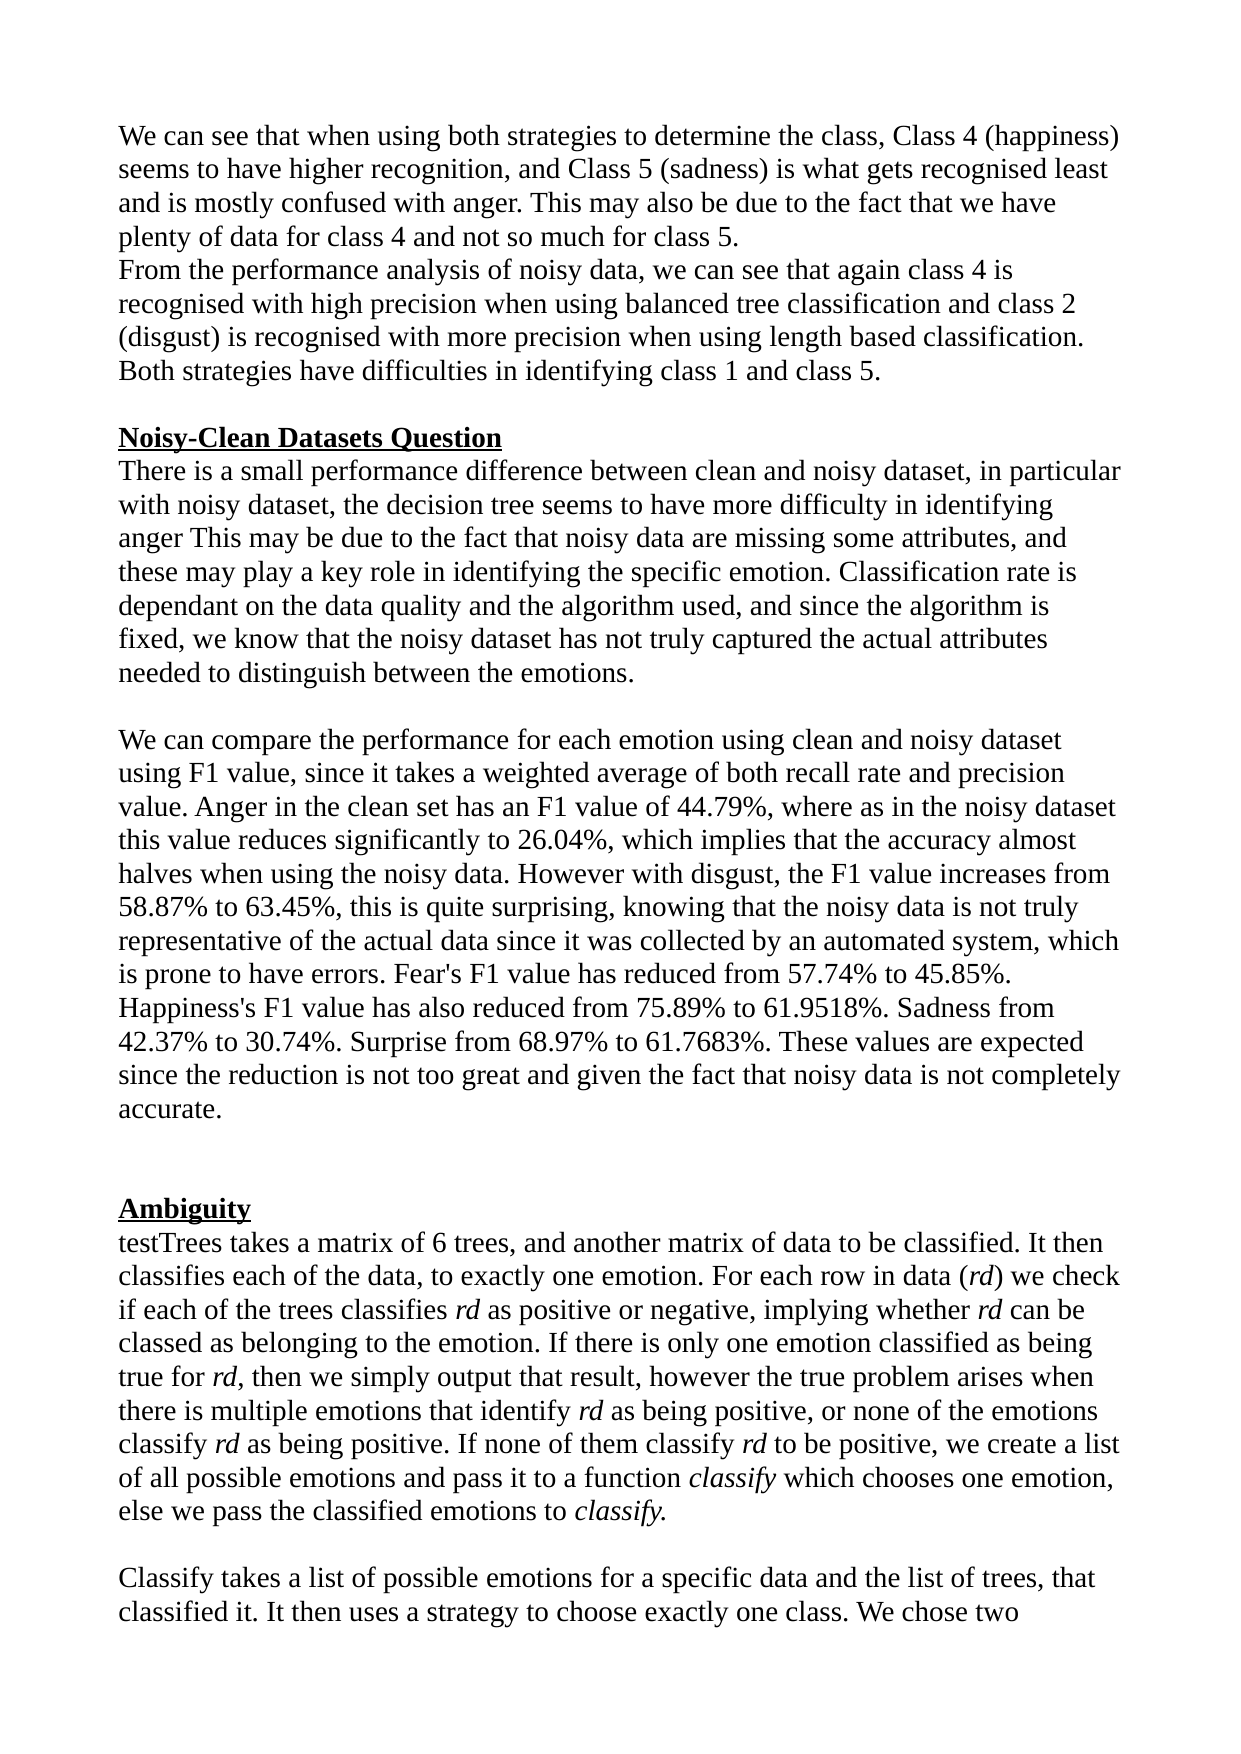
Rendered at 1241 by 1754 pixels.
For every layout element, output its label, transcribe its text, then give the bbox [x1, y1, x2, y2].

text Classify takes a list of possible emotions for a specific data and the list of trees, that classified it. It then uses a strategy to choose exactly one class. We chose two [118, 1560, 1122, 1627]
text testTrees takes a matrix of 6 trees, and another matrix of data to be classified. It then classifies each of the data, to exactly one emotion. For each row in data (rd) we check if each of the trees classifies rd as positive or negative, implying whether rd can be classed as belonging to the emotion. If there is only one emotion classified as being true for rd, then we simply output that result, however the true problem arises when there is multiple emotions that identify rd as being positive, or none of the emotions classify rd as being positive. If none of them classify rd to be positive, we create a list of all possible emotions and pass it to a function classify which chooses one emotion, else we pass the classified emotions to classify. [118, 1225, 1122, 1527]
text Ambiguity [118, 1191, 1122, 1225]
text We can see that when using both strategies to determine the class, Class 4 (happiness) seems to have higher recognition, and Class 5 (sadness) is what gets recognised least and is mostly confused with anger. This may also be due to the fact that we have plenty of data for class 4 and not so much for class 5. [118, 118, 1122, 252]
text We can compare the performance for each emotion using clean and noisy dataset using F1 value, since it takes a weighted average of both recall rate and precision value. Anger in the clean set has an F1 value of 44.79%, where as in the noisy dataset this value reduces significantly to 26.04%, which implies that the accuracy almost halves when using the noisy data. However with disgust, the F1 value increases from 58.87% to 63.45%, this is quite surprising, knowing that the noisy data is not truly representative of the actual data since it was collected by an automated system, which is prone to have errors. Fear's F1 value has reduced from 57.74% to 45.85%. Happiness's F1 value has also reduced from 75.89% to 61.9518%. Sadness from 42.37% to 30.74%. Surprise from 68.97% to 61.7683%. These values are expected since the reduction is not too great and given the fact that noisy data is not completely accurate. [118, 722, 1122, 1124]
text There is a small performance difference between clean and noisy dataset, in particular with noisy dataset, the decision tree seems to have more difficulty in identifying anger This may be due to the fact that noisy data are missing some attributes, and these may play a key role in identifying the specific emotion. Classification rate is dependant on the data quality and the algorithm used, and since the algorithm is fixed, we know that the noisy dataset has not truly captured the actual attributes needed to distinguish between the emotions. [118, 453, 1122, 688]
text From the performance analysis of noisy data, we can see that again class 4 is recognised with high precision when using balanced tree classification and class 2 (disgust) is recognised with more precision when using length based classification. Both strategies have difficulties in identifying class 1 and class 5. [118, 252, 1122, 386]
text Noisy-Clean Datasets Question [118, 420, 1122, 453]
